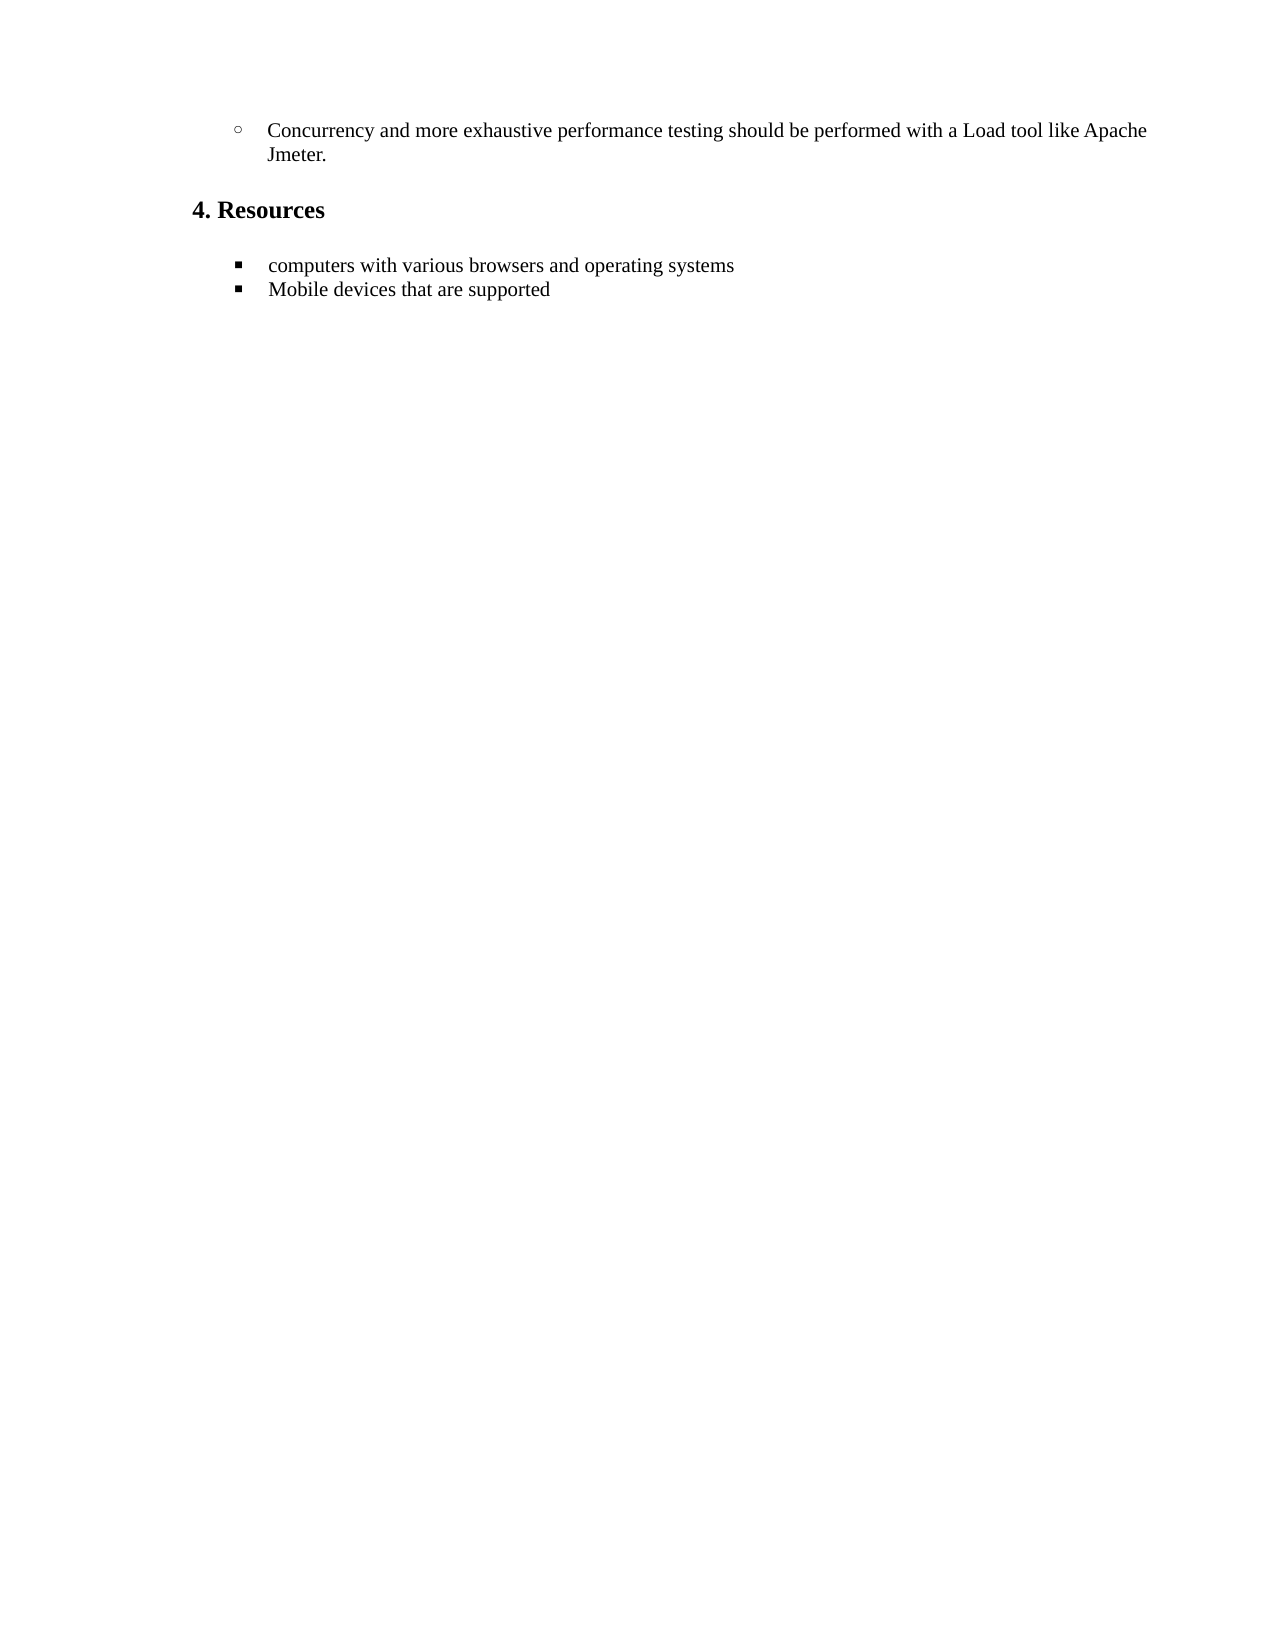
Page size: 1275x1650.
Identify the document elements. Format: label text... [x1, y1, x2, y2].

list computers with various browsers and operating systems [231, 252, 1157, 277]
list Mobile devices that are supported [231, 277, 1157, 301]
text 4. Resources [192, 195, 1157, 224]
list Concurrency and more exhaustive performance testing should be performed with a Load tool like Apache Jmeter. [229, 118, 1157, 166]
